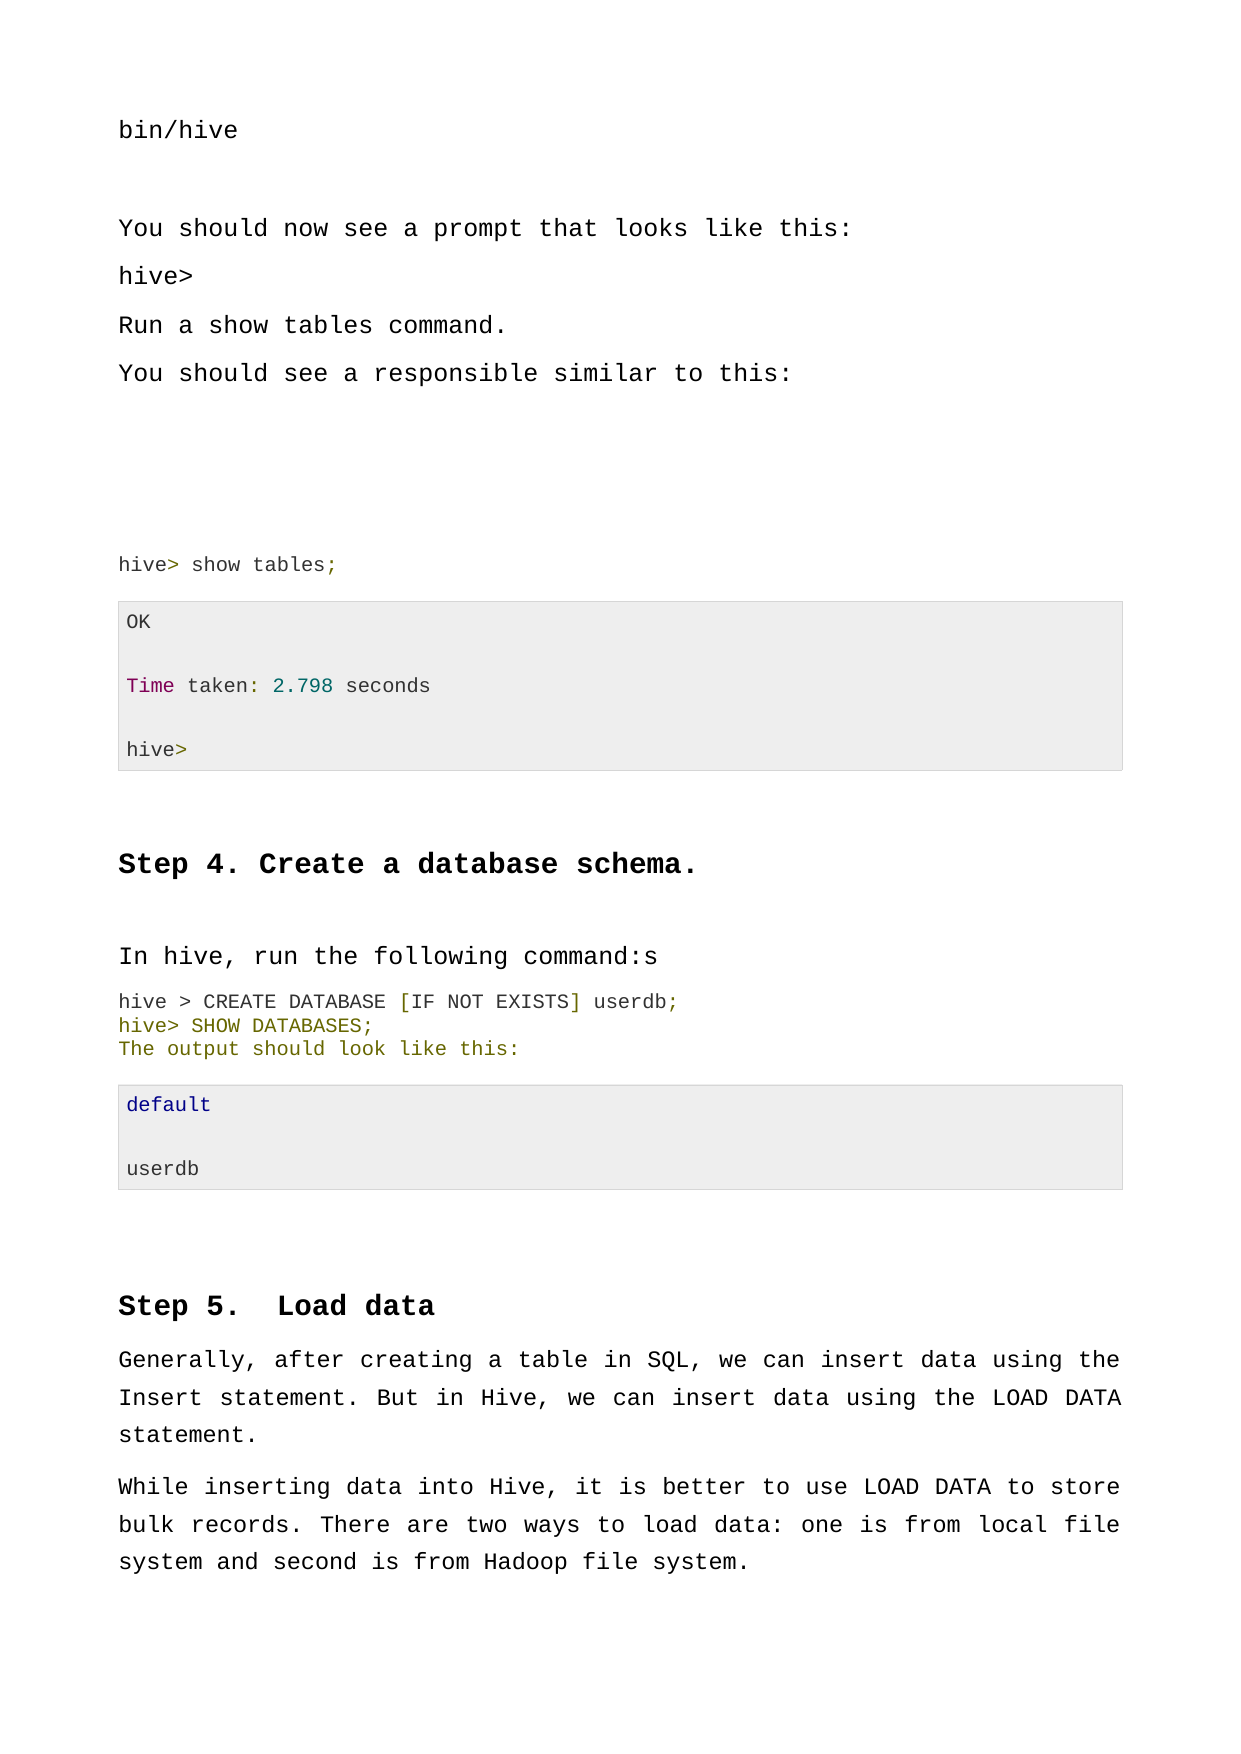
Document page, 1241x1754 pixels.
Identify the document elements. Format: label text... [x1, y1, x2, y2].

text You should now see a prompt that looks like this: [118, 215, 1122, 243]
text While inserting data into Hive, it is better to use LOAD DATA to store bulk records. There are two ways to load data: one is from local file system and second is from Hadoop file system. [118, 1464, 1122, 1577]
text hive > CREATE DATABASE [IF NOT EXISTS] userdb; [118, 992, 1122, 1015]
text The output should look like this: [118, 1038, 1122, 1061]
text Time taken: 2.798 seconds [119, 666, 1122, 698]
text userdb [119, 1149, 1122, 1189]
text You should see a responsible similar to this: [118, 361, 1122, 389]
text In hive, run the following command:s [118, 943, 1122, 972]
text Generally, after creating a table in SQL, we can insert data using the Insert statement. But in Hive, we can insert data using the LOAD DATA statement. [118, 1337, 1122, 1449]
text hive> [119, 729, 1122, 770]
text bin/hive [118, 118, 1122, 146]
subtitle Step 5. Load data [118, 1291, 1122, 1324]
text hive> show tables; [118, 555, 1122, 578]
text Run a show tables command. [118, 312, 1122, 341]
text hive> SHOW DATABASES; [118, 1015, 1122, 1038]
subtitle Step 4. Create a database schema. [118, 849, 1122, 882]
text default [119, 1086, 1122, 1117]
text hive> [118, 264, 1122, 292]
text OK [119, 602, 1122, 634]
